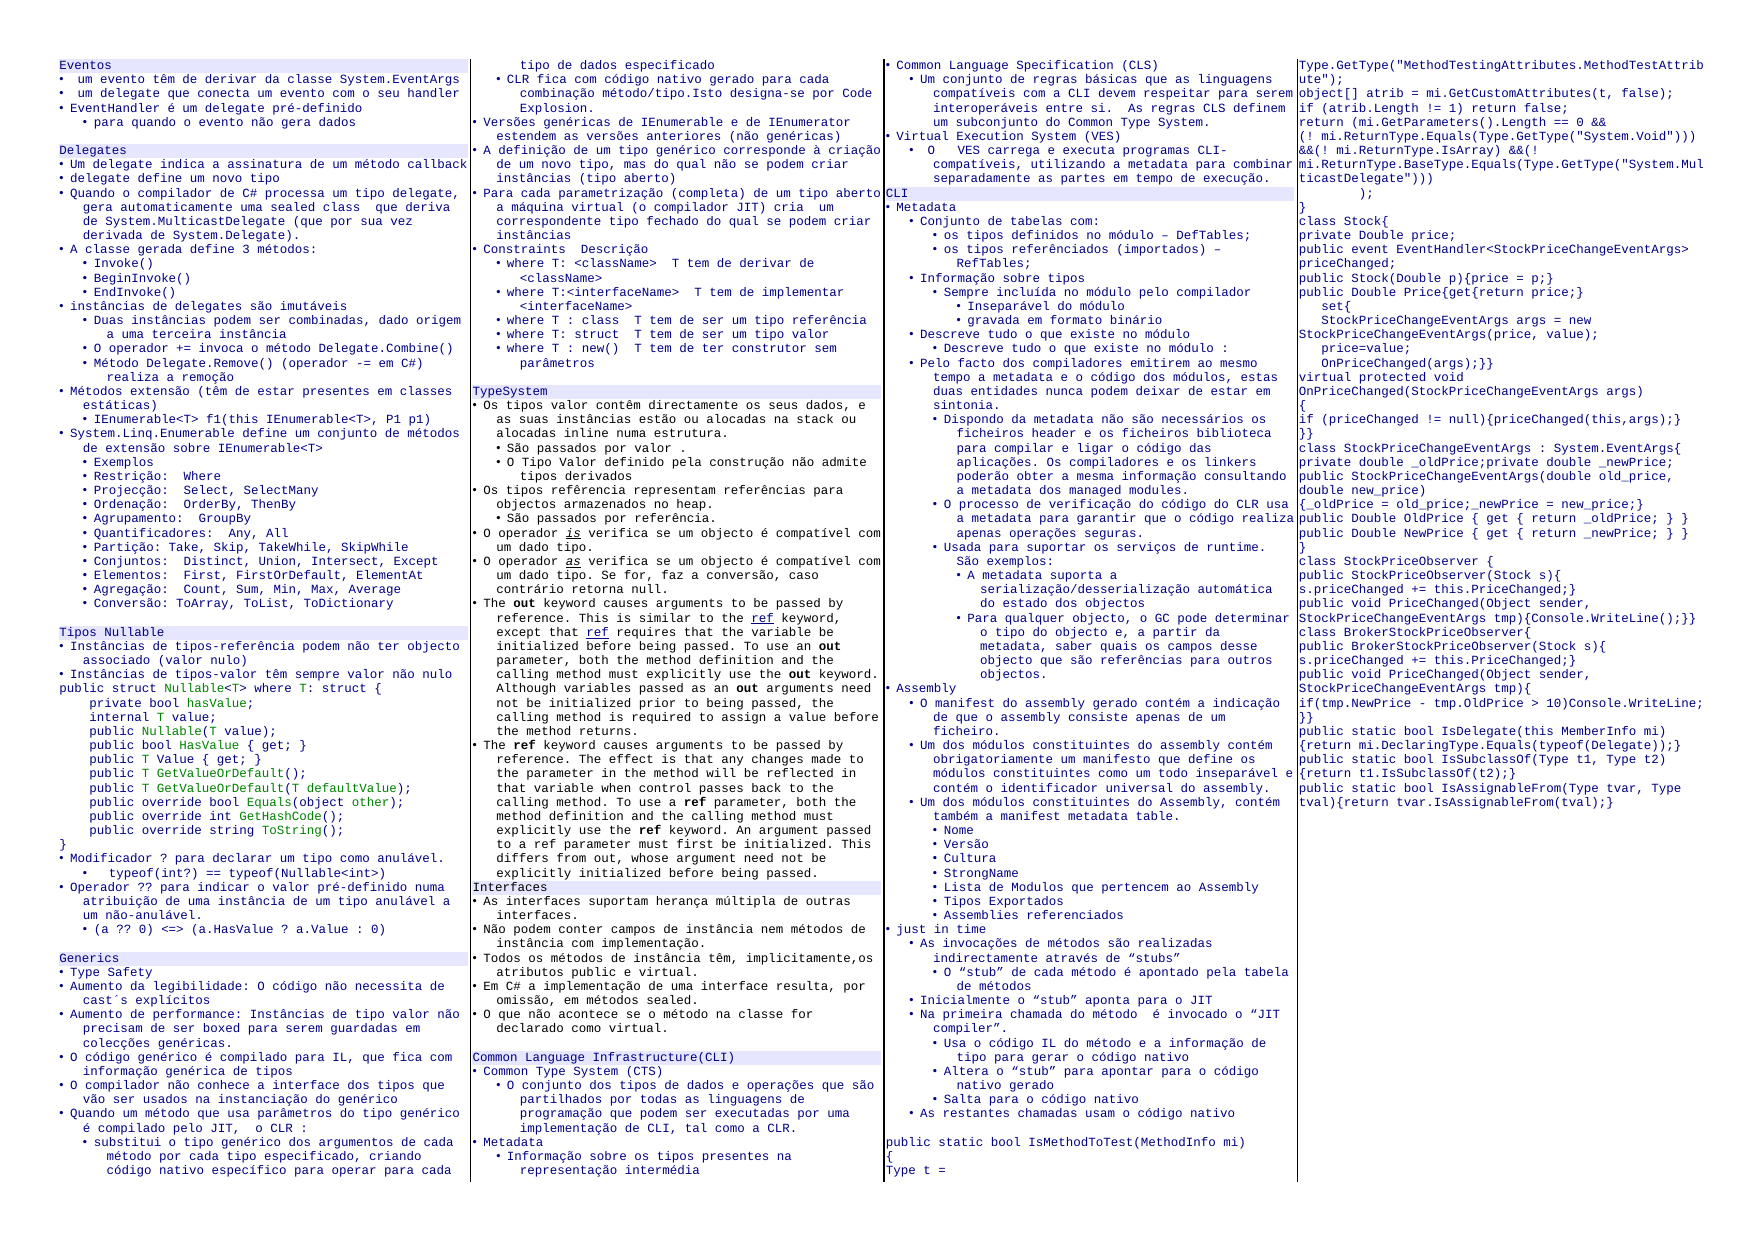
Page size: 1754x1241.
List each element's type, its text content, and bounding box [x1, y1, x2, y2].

text virtual protected void OnPriceChanged(StockPriceChangeEventArgs args) [1299, 371, 1708, 399]
list Common Language Specification (CLS) [886, 59, 1294, 73]
text public Stock(Double p){price = p;} [1299, 272, 1708, 286]
list Salta para o código nativo [933, 1093, 1294, 1107]
list O que não acontece se o método na classe for declarado como virtual. [472, 1008, 881, 1037]
list O conjunto dos tipos de dados e operações que são partilhados por todas as linguagens de programação que podem ser executadas por uma implementação de CLI, tal como a CLR. [496, 1079, 881, 1136]
list Altera o “stub” para apontar para o código nativo gerado [933, 1065, 1294, 1093]
text public Double Price{get{return price;} [1299, 286, 1708, 300]
list As restantes chamadas usam o código nativo [909, 1107, 1294, 1122]
list EventHandler é um delegate pré-definido [59, 102, 468, 116]
list Operador ?? para indicar o valor pré-definido numa atribuição de uma instância de um tipo anulável a um não-anulável. [59, 881, 468, 923]
text if (priceChanged != null){priceChanged(this,args);} [1299, 413, 1708, 427]
list Em C# a implementação de uma interface resulta, por omissão, em métodos sealed. [472, 980, 881, 1008]
text }} [1299, 711, 1708, 725]
text public Double NewPrice { get { return _newPrice; } } [1299, 527, 1708, 541]
text public Nullable(T value); [59, 725, 468, 739]
list (a ?? 0) <=> (a.HasValue ? a.Value : 0) [83, 923, 468, 937]
list Aumento da legibilidade: O código não necessita de cast´s explícitos [59, 980, 468, 1008]
text Type t = [886, 1164, 1294, 1178]
text return (mi.GetParameters().Length == 0 && [1299, 116, 1708, 130]
list O operador as verifica se um objecto é compatível com um dado tipo. Se for, faz a conversão, caso contrário retorna null. [472, 555, 881, 597]
text {_oldPrice = old_price;_newPrice = new_price;} [1299, 498, 1708, 512]
text } [59, 838, 468, 852]
list O operador += invoca o método Delegate.Combine() [83, 342, 468, 357]
list um delegate que conecta um evento com o seu handler [59, 87, 468, 102]
list tipo de dados especificado [496, 59, 881, 73]
list Conjuntos: Distinct, Union, Intersect, Except [83, 555, 468, 569]
text public StockPriceChangeEventArgs(double old_price, double new_price) [1299, 470, 1708, 498]
text public static bool IsSubclassOf(Type t1, Type t2) [1299, 753, 1708, 767]
list Agregação: Count, Sum, Min, Max, Average [83, 583, 468, 597]
list Metadata [886, 201, 1294, 215]
list Descreve tudo o que existe no módulo : [933, 342, 1294, 357]
text class BrokerStockPriceObserver{ [1299, 626, 1708, 640]
list Para cada parametrização (completa) de um tipo aberto a máquina virtual (o compilador JIT) cria um correspondente tipo fechado do qual se podem criar instâncias [472, 187, 881, 243]
text } [1299, 541, 1708, 555]
list A metadata suporta a serialização/desserialização automática do estado dos objectos [956, 569, 1294, 612]
list where T : class T tem de ser um tipo referência [496, 314, 881, 328]
text class StockPriceObserver { [1299, 555, 1708, 569]
text public T Value { get; } [59, 753, 468, 767]
list The out keyword causes arguments to be passed by reference. This is similar to the ref keyword, except that ref requires that the variable be initialized before being passed. To use an out parameter, both the method definition and the calling method must explicitly use the out keyword. Although variables passed as an out arguments need not be initialized prior to being passed, the calling method is required to assign a value before the method returns. [472, 597, 881, 739]
list Para qualquer objecto, o GC pode determinar o tipo do objecto e, a partir da metadata, saber quais os campos desse objecto que são referências para outros objectos. [956, 612, 1294, 682]
list Partição: Take, Skip, TakeWhile, SkipWhile [83, 541, 468, 555]
text if (atrib.Length != 1) return false; [1299, 102, 1708, 116]
list StrongName [933, 867, 1294, 881]
text }} [1299, 427, 1708, 442]
text public bool HasValue { get; } [59, 739, 468, 753]
list Descreve tudo o que existe no módulo [909, 328, 1294, 342]
list Metadata [472, 1136, 881, 1150]
list Os tipos valor contêm directamente os seus dados, e as suas instâncias estão ou alocadas na stack ou alocadas inline numa estrutura. [472, 399, 881, 442]
list just in time [886, 923, 1294, 937]
text private double _oldPrice;private double _newPrice; [1299, 456, 1708, 470]
list O código genérico é compilado para IL, que fica com informação genérica de tipos [59, 1051, 468, 1079]
text OnPriceChanged(args);}} [1299, 357, 1708, 371]
text TypeSystem [472, 385, 881, 399]
list Os tipos refêrencia representam referências para objectos armazenados no heap. [472, 484, 881, 512]
list Inicialmente o “stub” aponta para o JIT [909, 994, 1294, 1008]
text private Double price; [1299, 229, 1708, 243]
text public void PriceChanged(Object sender, StockPriceChangeEventArgs tmp){Console.WriteLine();}} [1299, 597, 1708, 626]
text { [886, 1150, 1294, 1164]
list Aumento de performance: Instâncias de tipo valor não precisam de ser boxed para serem guardadas em colecções genéricas. [59, 1008, 468, 1051]
list Métodos extensão (têm de estar presentes em classes estáticas) [59, 385, 468, 413]
list Exemplos [83, 456, 468, 470]
list where T : new() T tem de ter construtor sem parâmetros [496, 342, 881, 371]
text ); [1299, 187, 1708, 201]
list Assemblies referenciados [933, 909, 1294, 923]
list where T:<interfaceName> T tem de implementar <interfaceName> [496, 286, 881, 314]
text public override bool Equals(object other); [59, 796, 468, 810]
list Elementos: First, FirstOrDefault, ElementAt [83, 569, 468, 583]
list Virtual Execution System (VES) [886, 130, 1294, 144]
text public T GetValueOrDefault(); [59, 767, 468, 782]
list Método Delegate.Remove() (operador -= em C#) realiza a remoção [83, 357, 468, 385]
text public static bool IsMethodToTest(MethodInfo mi) [886, 1136, 1294, 1150]
text Type.GetType("MethodTestingAttributes.MethodTestAttribute"); [1299, 59, 1708, 87]
text object[] atrib = mi.GetCustomAttributes(t, false); [1299, 87, 1708, 102]
list Tipos Exportados [933, 895, 1294, 909]
list Versão [933, 838, 1294, 852]
list System.Linq.Enumerable define um conjunto de métodos de extensão sobre IEnumerable<T> [59, 427, 468, 456]
text Tipos Nullable [59, 626, 468, 640]
list São passados por valor . [496, 442, 881, 456]
text public BrokerStockPriceObserver(Stock s){ [1299, 640, 1708, 654]
text Delegates [59, 144, 468, 158]
list um evento têm de derivar da classe System.EventArgs [59, 73, 468, 87]
list Conversão: ToArray, ToList, ToDictionary [83, 597, 468, 612]
text {return t1.IsSubclassOf(t2);} [1299, 767, 1708, 782]
list Usa o código IL do método e a informação de tipo para gerar o código nativo [933, 1037, 1294, 1065]
list gravada em formato binário [956, 314, 1294, 328]
list instâncias de delegates são imutáveis [59, 300, 468, 314]
list CLR fica com código nativo gerado para cada combinação método/tipo.Isto designa-se por Code Explosion. [496, 73, 881, 116]
list para quando o evento não gera dados [83, 116, 468, 130]
list Common Type System (CTS) [472, 1065, 881, 1079]
list Quando o compilador de C# processa um tipo delegate, gera automaticamente uma sealed class que deriva de System.MulticastDelegate (que por sua vez derivada de System.Delegate). [59, 187, 468, 243]
list os tipos definidos no módulo – DefTables; [933, 229, 1294, 243]
list The ref keyword causes arguments to be passed by reference. The effect is that any changes made to the parameter in the method will be reflected in that variable when control passes back to the calling method. To use a ref parameter, both the method definition and the calling method must explicitly use the ref keyword. An argument passed to a ref parameter must first be initialized. This differs from out, whose argument need not be explicitly initialized before being passed. [472, 739, 881, 881]
text public Double OldPrice { get { return _oldPrice; } } [1299, 512, 1708, 527]
list Agrupamento: GroupBy [83, 512, 468, 527]
list Inseparável do módulo [956, 300, 1294, 314]
list Um conjunto de regras básicas que as linguagens compatíveis com a CLI devem respeitar para serem interoperáveis entre si. As regras CLS definem um subconjunto do Common Type System. [909, 73, 1294, 130]
text s.priceChanged += this.PriceChanged;} [1299, 583, 1708, 597]
text public static bool IsDelegate(this MemberInfo mi) [1299, 725, 1708, 739]
text {return mi.DeclaringType.Equals(typeof(Delegate));} [1299, 739, 1708, 753]
list Informação sobre os tipos presentes na representação intermédia [496, 1150, 881, 1178]
list Restrição: Where [83, 470, 468, 484]
list As invocações de métodos são realizadas indirectamente através de “stubs” [909, 937, 1294, 966]
text public event EventHandler<StockPriceChangeEventArgs> priceChanged; [1299, 243, 1708, 272]
text price=value; [1299, 342, 1708, 357]
text public T GetValueOrDefault(T defaultValue); [59, 782, 468, 796]
list A classe gerada define 3 métodos: [59, 243, 468, 257]
list Usada para suportar os serviços de runtime. São exemplos: [933, 541, 1294, 569]
list Assembly [886, 682, 1294, 697]
list A definição de um tipo genérico corresponde à criação de um novo tipo, mas do qual não se podem criar instâncias (tipo aberto) [472, 144, 881, 187]
text set{ [1299, 300, 1708, 314]
text Eventos [59, 59, 468, 73]
text Interfaces [472, 881, 881, 895]
text public struct Nullable<T> where T: struct { [59, 682, 468, 697]
list As interfaces suportam herança múltipla de outras interfaces. [472, 895, 881, 923]
list Sempre incluída no módulo pelo compilador [933, 286, 1294, 300]
list Um dos módulos constituintes do assembly contém obrigatoriamente um manifesto que define os módulos constituintes como um todo inseparável e contém o identificador universal do assembly. [909, 739, 1294, 796]
list Quantificadores: Any, All [83, 527, 468, 541]
text public override string ToString(); [59, 824, 468, 838]
list Nome [933, 824, 1294, 838]
list Quando um método que usa parâmetros do tipo genérico é compilado pelo JIT, o CLR : [59, 1107, 468, 1136]
text Generics [59, 952, 468, 966]
text internal T value; [59, 711, 468, 725]
list Type Safety [59, 966, 468, 980]
text } [1299, 201, 1708, 215]
text if(tmp.NewPrice - tmp.OldPrice > 10)Console.WriteLine; [1299, 697, 1721, 711]
list O “stub” de cada método é apontado pela tabela de métodos [933, 966, 1294, 994]
text class Stock{ [1299, 215, 1708, 229]
text (! mi.ReturnType.Equals(Type.GetType("System.Void"))) &&(! mi.ReturnType.IsArray) &&(! mi.ReturnType.BaseType.Equals(Type.GetType("System.MulticastDelegate"))) [1299, 130, 1708, 187]
list where T: <className> T tem de derivar de <className> [496, 257, 881, 286]
list O manifest do assembly gerado contém a indicação de que o assembly consiste apenas de um ficheiro. [909, 697, 1294, 739]
text private bool hasValue; [59, 697, 468, 711]
text CLI [886, 187, 1294, 201]
list Lista de Modulos que pertencem ao Assembly [933, 881, 1294, 895]
list where T: struct T tem de ser um tipo valor [496, 328, 881, 342]
text public override int GetHashCode(); [59, 810, 468, 824]
text Common Language Infrastructure(CLI) [472, 1051, 881, 1065]
list Um delegate indica a assinatura de um método callback [59, 158, 468, 172]
text StockPriceChangeEventArgs args = new StockPriceChangeEventArgs(price, value); [1299, 314, 1708, 342]
list Informação sobre tipos [909, 272, 1294, 286]
list O VES carrega e executa programas CLI-compatíveis, utilizando a metadata para combinar separadamente as partes em tempo de execução. [909, 144, 1294, 187]
list Cultura [933, 852, 1294, 867]
list Não podem conter campos de instância nem métodos de instância com implementação. [472, 923, 881, 952]
list Duas instâncias podem ser combinadas, dado origem a uma terceira instância [83, 314, 468, 342]
list Projecção: Select, SelectMany [83, 484, 468, 498]
list Constraints Descrição [472, 243, 881, 257]
list BeginInvoke() [83, 272, 468, 286]
list Pelo facto dos compiladores emitirem ao mesmo tempo a metadata e o código dos módulos, estas duas entidades nunca podem deixar de estar em sintonia. [909, 357, 1294, 413]
text public void PriceChanged(Object sender, StockPriceChangeEventArgs tmp){ [1299, 668, 1708, 697]
list Dispondo da metadata não são necessários os ficheiros header e os ficheiros biblioteca para compilar e ligar o código das aplicações. Os compiladores e os linkers poderão obter a mesma informação consultando a metadata dos managed modules. [933, 413, 1294, 498]
list Um dos módulos constituintes do Assembly, contém também a manifest metadata table. [909, 796, 1294, 824]
list São passados por referência. [496, 512, 881, 527]
text s.priceChanged += this.PriceChanged;} [1299, 654, 1708, 668]
list Invoke() [83, 257, 468, 272]
text public static bool IsAssignableFrom(Type tvar, Type tval){return tvar.IsAssignableFrom(tval);} [1299, 782, 1708, 810]
list Todos os métodos de instância têm, implicitamente,os atributos public e virtual. [472, 952, 881, 980]
list IEnumerable<T> f1(this IEnumerable<T>, P1 p1) [83, 413, 468, 427]
text { [1299, 399, 1708, 413]
list Ordenação: OrderBy, ThenBy [83, 498, 468, 512]
list O Tipo Valor definido pela construção não admite tipos derivados [496, 456, 881, 484]
list EndInvoke() [83, 286, 468, 300]
list delegate define um novo tipo [59, 172, 468, 187]
list Instâncias de tipos-referência podem não ter objecto associado (valor nulo) [59, 640, 468, 668]
list O operador is verifica se um objecto é compatível com um dado tipo. [472, 527, 881, 555]
text class StockPriceChangeEventArgs : System.EventArgs{ [1299, 442, 1708, 456]
list Conjunto de tabelas com: [909, 215, 1294, 229]
list substitui o tipo genérico dos argumentos de cada método por cada tipo especificado, criando código nativo específico para operar para cada [83, 1136, 468, 1178]
text public StockPriceObserver(Stock s){ [1299, 569, 1708, 583]
list Modificador ? para declarar um tipo como anulável. [59, 852, 468, 867]
list O compilador não conhece a interface dos tipos que vão ser usados na instanciação do genérico [59, 1079, 468, 1107]
list Instâncias de tipos-valor têm sempre valor não nulo [59, 668, 468, 682]
list os tipos referênciados (importados) – RefTables; [933, 243, 1294, 272]
list Versões genéricas de IEnumerable e de IEnumerator estendem as versões anteriores (não genéricas) [472, 116, 881, 144]
list Na primeira chamada do método é invocado o “JIT compiler”. [909, 1008, 1294, 1037]
list O processo de verificação do código do CLR usa a metadata para garantir que o código realiza apenas operações seguras. [933, 498, 1294, 541]
list typeof(int?) == typeof(Nullable<int>) [83, 867, 468, 881]
